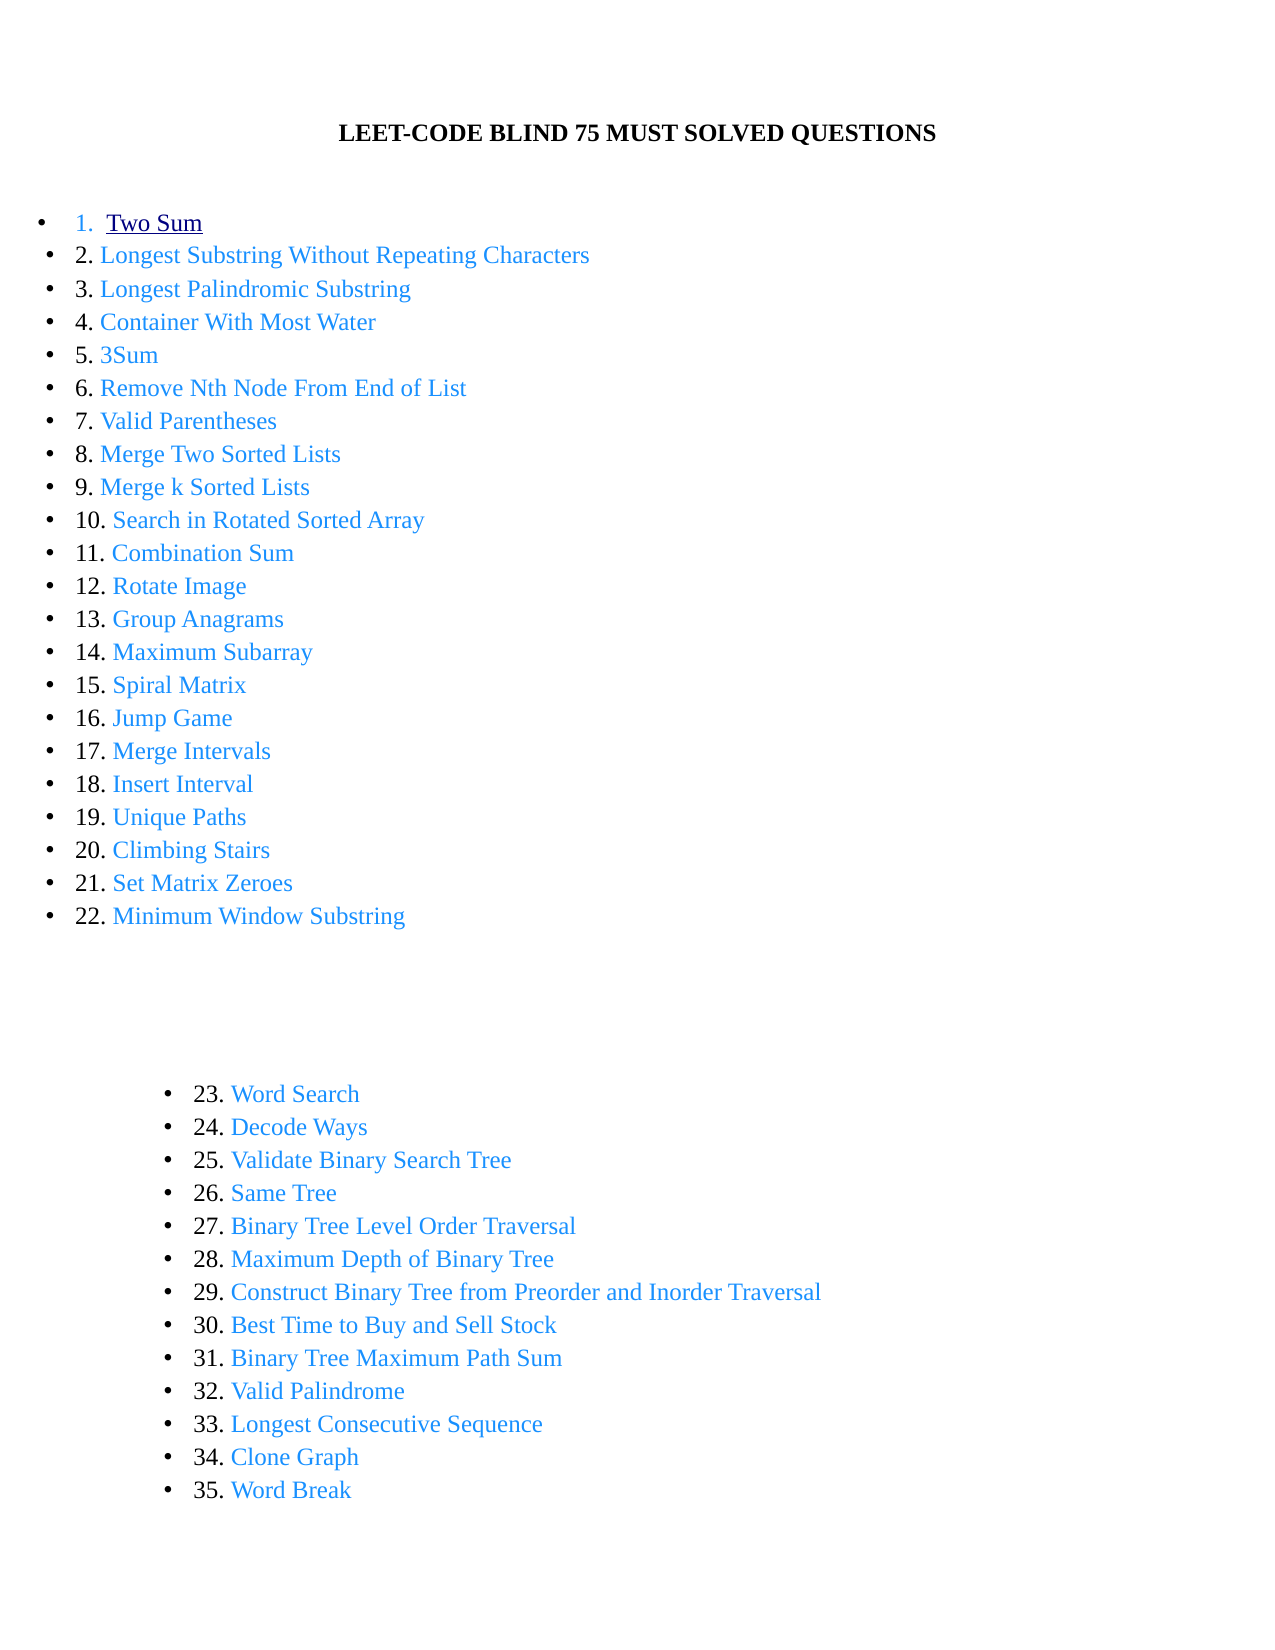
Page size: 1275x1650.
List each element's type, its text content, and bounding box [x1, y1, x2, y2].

list 16. Jump Game [46, 703, 1262, 732]
list 1. Two Sum [37, 208, 1275, 236]
list 22. Minimum Window Substring [46, 901, 1262, 930]
list 18. Insert Interval [46, 769, 1262, 798]
list 6. Remove Nth Node From End of List [46, 373, 1262, 401]
list 5. 3Sum [46, 340, 1262, 368]
list 29. Construct Binary Tree from Preorder and Inorder Traversal [164, 1277, 1144, 1306]
list 11. Combination Sum [46, 538, 1262, 567]
list 28. Maximum Depth of Binary Tree [164, 1244, 1144, 1272]
list 17. Merge Intervals [46, 736, 1262, 765]
list 34. Clone Graph [164, 1442, 1144, 1471]
list 15. Spiral Matrix [46, 670, 1262, 699]
list 19. Unique Paths [46, 802, 1262, 831]
list 26. Same Tree [164, 1178, 1144, 1206]
list 21. Set Matrix Zeroes [46, 868, 1262, 897]
list 2. Longest Substring Without Repeating Characters [46, 241, 1262, 269]
list 4. Container With Most Water [46, 307, 1262, 335]
list 8. Merge Two Sorted Lists [46, 439, 1262, 467]
list 33. Longest Consecutive Sequence [164, 1409, 1144, 1438]
list 14. Maximum Subarray [46, 637, 1262, 666]
list 35. Word Break [164, 1475, 1144, 1504]
list 24. Decode Ways [164, 1112, 1144, 1140]
list 13. Group Anagrams [46, 604, 1262, 633]
list 20. Climbing Stairs [46, 835, 1262, 864]
list 27. Binary Tree Level Order Traversal [164, 1211, 1144, 1239]
list 3. Longest Palindromic Substring [46, 274, 1262, 302]
list 30. Best Time to Buy and Sell Stock [164, 1310, 1144, 1338]
list 31. Binary Tree Maximum Path Sum [164, 1343, 1144, 1372]
list 7. Valid Parentheses [46, 406, 1262, 434]
list 32. Valid Palindrome [164, 1376, 1144, 1404]
list 9. Merge k Sorted Lists [46, 472, 1262, 501]
list 10. Search in Rotated Sorted Array [46, 505, 1262, 533]
list 23. Word Search [164, 1079, 1157, 1107]
list 12. Rotate Image [46, 571, 1262, 599]
list 25. Validate Binary Search Tree [164, 1145, 1144, 1173]
